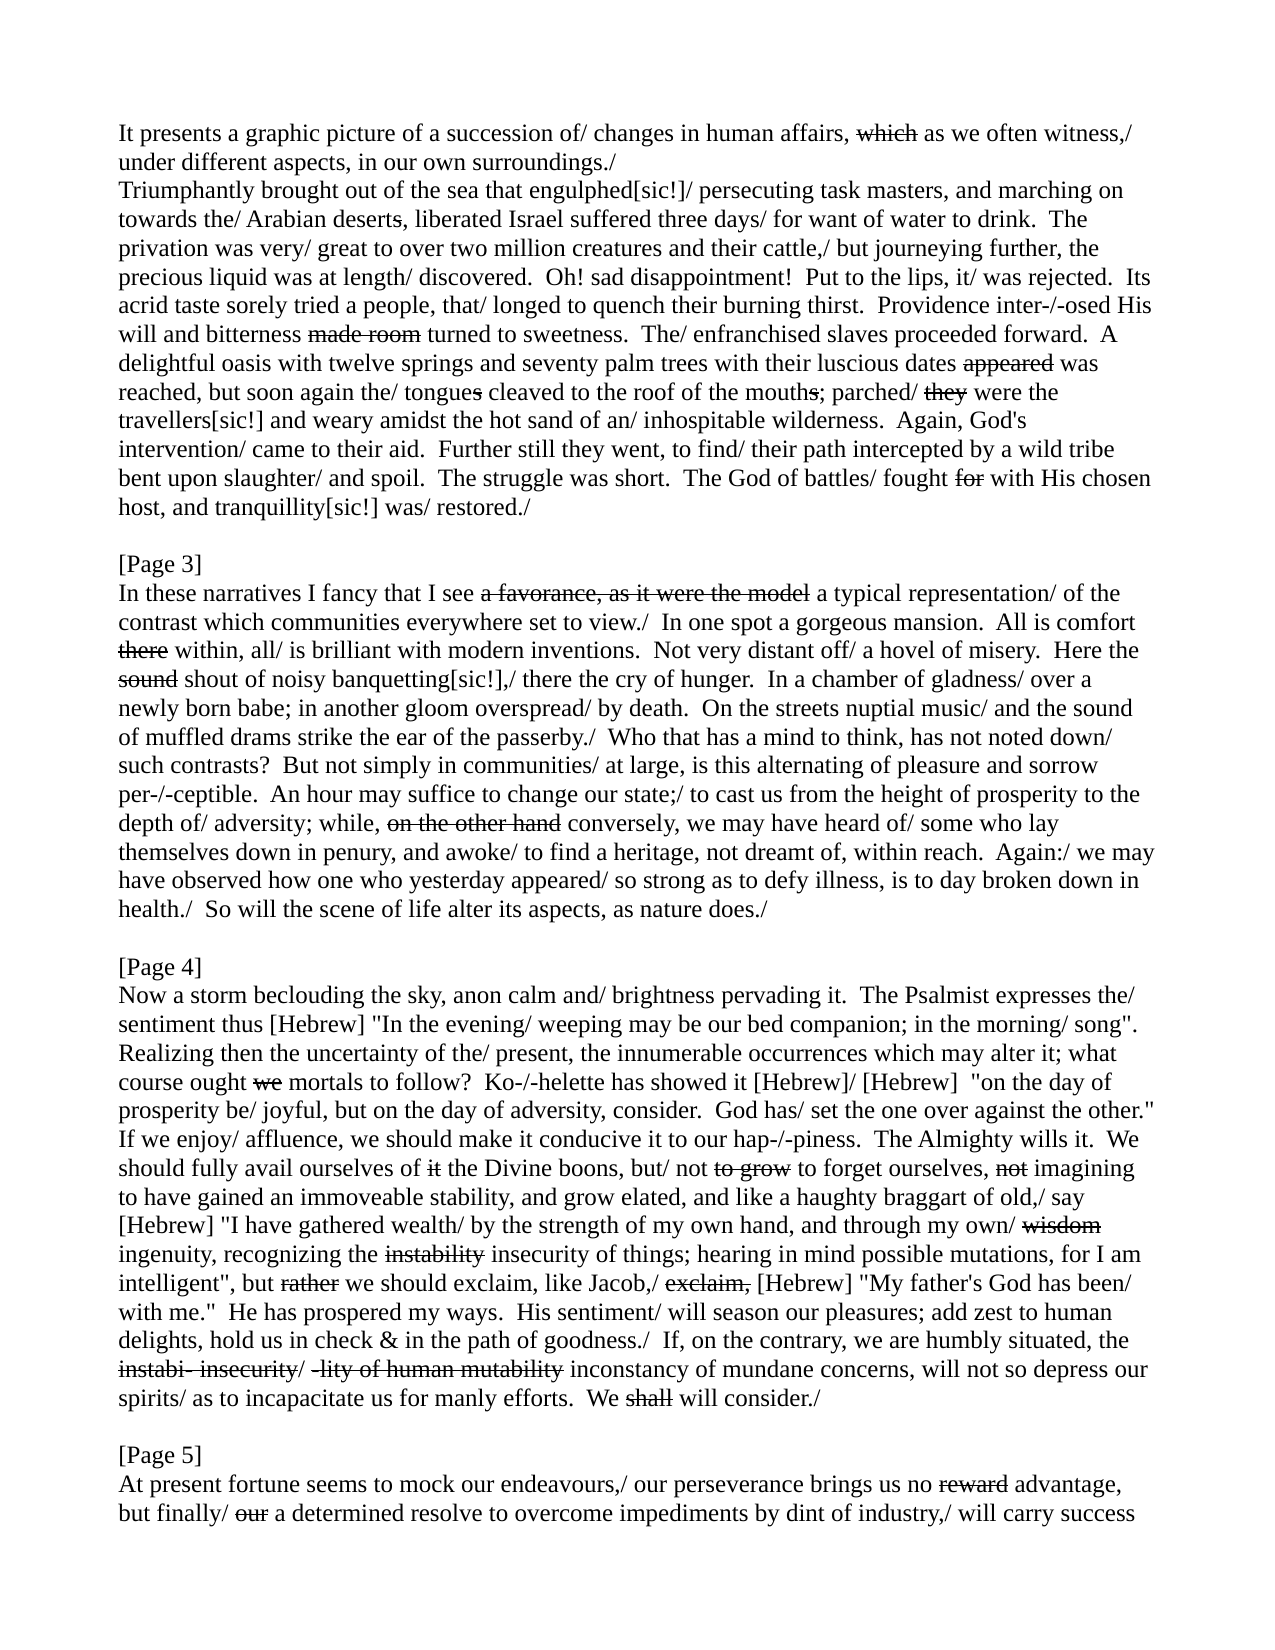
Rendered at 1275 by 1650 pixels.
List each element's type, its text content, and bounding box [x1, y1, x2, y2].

text In these narratives I fancy that I see a favorance, as it were the model a typical representation/ of the contrast which communities everywhere set to view./ In one spot a gorgeous mansion. All is comfort there within, all/ is brilliant with modern inventions. Not very distant off/ a hovel of misery. Here the sound shout of noisy banquetting[sic!],/ there the cry of hunger. In a chamber of gladness/ over a newly born babe; in another gloom overspread/ by death. On the streets nuptial music/ and the sound of muffled drams strike the ear of the passerby./ Who that has a mind to think, has not noted down/ such contrasts? But not simply in communities/ at large, is this alternating of pleasure and sorrow per-/-ceptible. An hour may suffice to change our state;/ to cast us from the height of prosperity to the depth of/ adversity; while, on the other hand conversely, we may have heard of/ some who lay themselves down in penury, and awoke/ to find a heritage, not dreamt of, within reach. Again:/ we may have observed how one who yesterday appeared/ so strong as to defy illness, is to day broken down in health./ So will the scene of life alter its aspects, as nature does./ [118, 578, 1157, 923]
text Now a storm beclouding the sky, anon calm and/ brightness pervading it. The Psalmist expresses the/ sentiment thus [Hebrew] "In the evening/ weeping may be our bed companion; in the morning/ song". Realizing then the uncertainty of the/ present, the innumerable occurrences which may alter it; what course ought we mortals to follow? Ko-/-helette has showed it [Hebrew]/ [Hebrew] "on the day of prosperity be/ joyful, but on the day of adversity, consider. God has/ set the one over against the other." If we enjoy/ affluence, we should make it conducive it to our hap-/-piness. The Almighty wills it. We should fully avail ourselves of it the Divine boons, but/ not to grow to forget ourselves, not imagining to have gained an immoveable stability, and grow elated, and like a haughty braggart of old,/ say [Hebrew] "I have gathered wealth/ by the strength of my own hand, and through my own/ wisdom ingenuity, recognizing the instability insecurity of things; hearing in mind possible mutations, for I am intelligent", but rather we should exclaim, like Jacob,/ exclaim, [Hebrew] "My father's God has been/ with me." He has prospered my ways. His sentiment/ will season our pleasures; add zest to human delights, hold us in check & in the path of goodness./ If, on the contrary, we are humbly situated, the instabi- insecurity/ -lity of human mutability inconstancy of mundane concerns, will not so depress our spirits/ as to incapacitate us for manly efforts. We shall will consider./ [118, 981, 1157, 1412]
text [Page 5] [118, 1441, 1157, 1469]
text [Page 4] [118, 952, 1157, 981]
text It presents a graphic picture of a succession of/ changes in human affairs, which as we often witness,/ under different aspects, in our own surroundings./ [118, 118, 1157, 176]
text [Page 3] [118, 549, 1157, 578]
text Triumphantly brought out of the sea that engulphed[sic!]/ persecuting task masters, and marching on towards the/ Arabian deserts, liberated Israel suffered three days/ for want of water to drink. The privation was very/ great to over two million creatures and their cattle,/ but journeying further, the precious liquid was at length/ discovered. Oh! sad disappointment! Put to the lips, it/ was rejected. Its acrid taste sorely tried a people, that/ longed to quench their burning thirst. Providence inter-/-osed His will and bitterness made room turned to sweetness. The/ enfranchised slaves proceeded forward. A delightful oasis with twelve springs and seventy palm trees with their luscious dates appeared was reached, but soon again the/ tongues cleaved to the roof of the mouths; parched/ they were the travellers[sic!] and weary amidst the hot sand of an/ inhospitable wilderness. Again, God's intervention/ came to their aid. Further still they went, to find/ their path intercepted by a wild tribe bent upon slaughter/ and spoil. The struggle was short. The God of battles/ fought for with His chosen host, and tranquillity[sic!] was/ restored./ [118, 176, 1157, 521]
text At present fortune seems to mock our endeavours,/ our perseverance brings us no reward advantage, but finally/ our a determined resolve to overcome impediments by dint of industry,/ will carry success [118, 1469, 1157, 1527]
